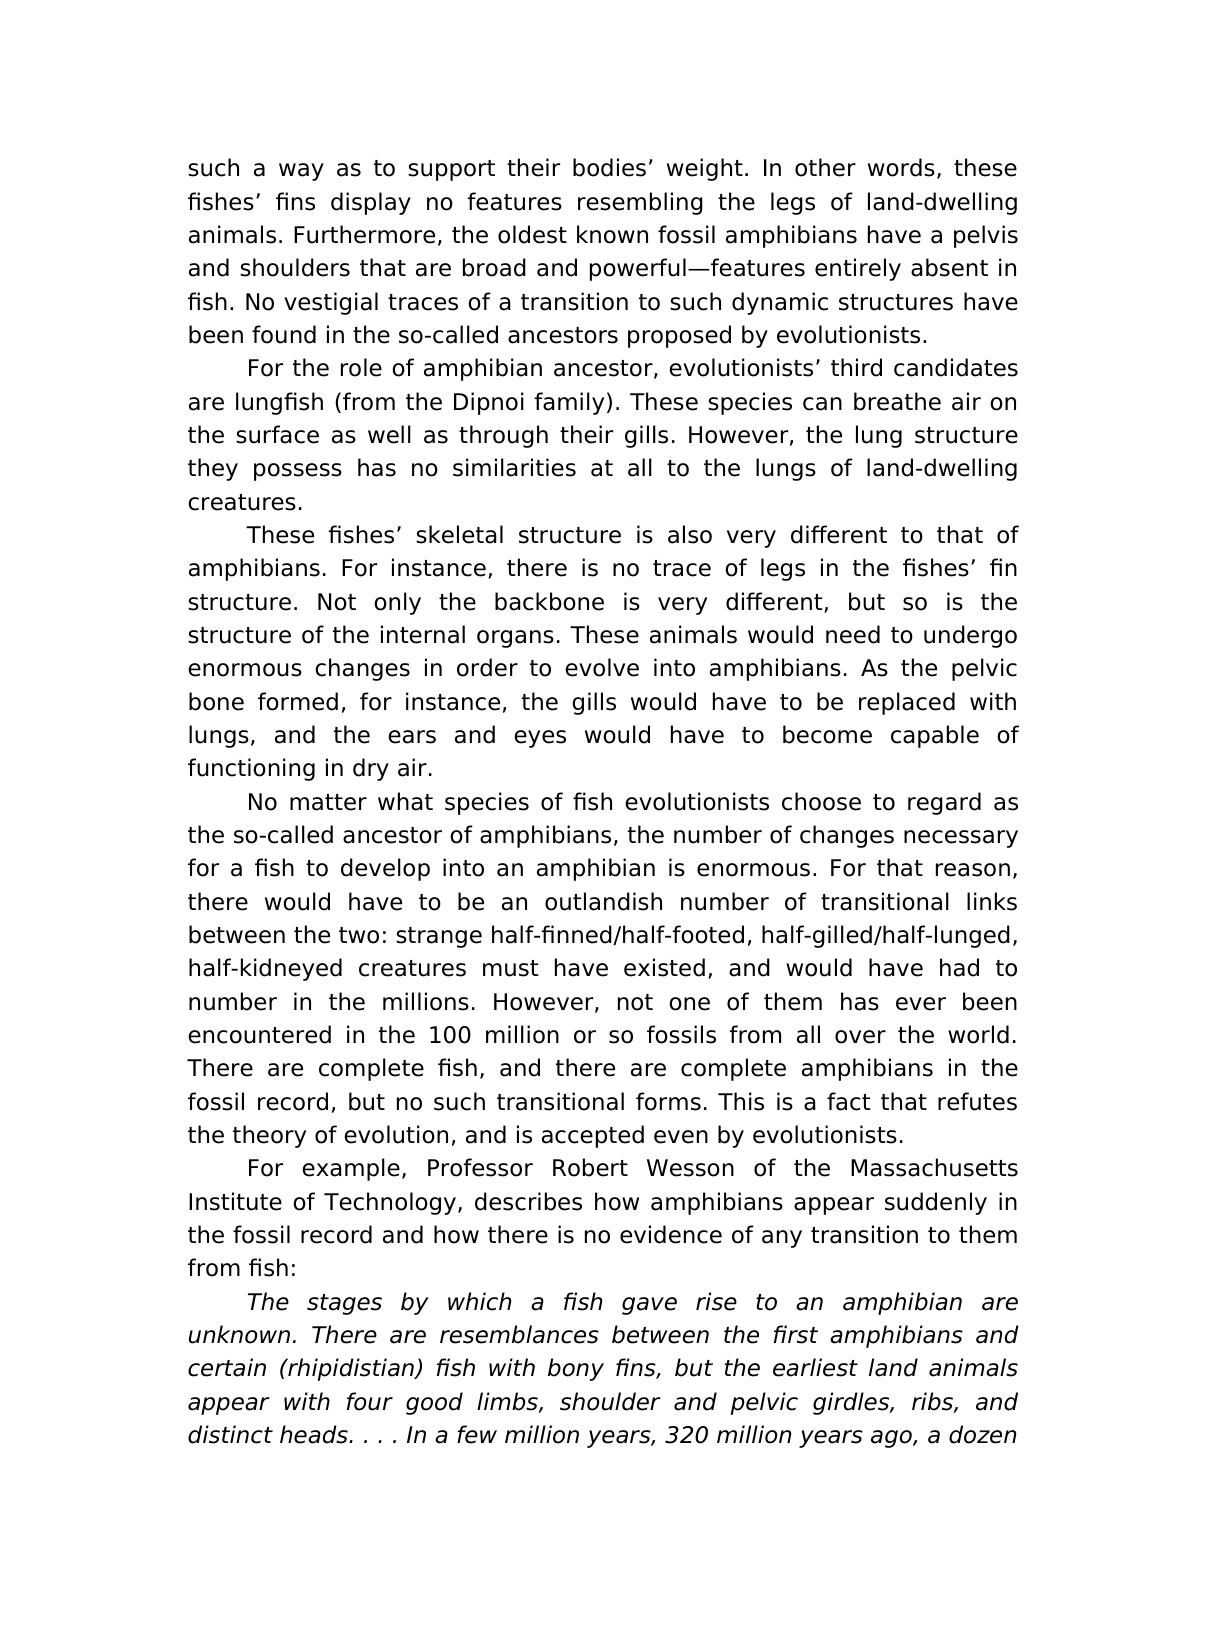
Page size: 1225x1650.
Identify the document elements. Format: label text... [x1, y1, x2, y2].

text For example, Professor Robert Wesson of the Massachusetts Institute of Technology, describes how amphibians appear suddenly in the fossil record and how there is no evidence of any transition to them from fish: [187, 1150, 1020, 1283]
text The stages by which a fish gave rise to an amphibian are unknown. There are resemblances between the first amphibians and certain (rhipidistian) fish with bony fins, but the earliest land animals appear with four good limbs, shoulder and pelvic girdles, ribs, and distinct heads. . . . In a few million years, 320 million years ago, a dozen [187, 1283, 1020, 1450]
text such a way as to support their bodies’ weight. In other words, these fishes’ fins display no features resembling the legs of land-dwelling animals. Furthermore, the oldest known fossil amphibians have a pelvis and shoulders that are broad and powerful—features entirely absent in fish. No vestigial traces of a transition to such dynamic structures have been found in the so-called ancestors proposed by evolutionists. [187, 150, 1020, 350]
text No matter what species of fish evolutionists choose to regard as the so-called ancestor of amphibians, the number of changes necessary for a fish to develop into an amphibian is enormous. For that reason, there would have to be an outlandish number of transitional links between the two: strange half-finned/half-footed, half-gilled/half-lunged, half-kidneyed creatures must have existed, and would have had to number in the millions. However, not one of them has ever been encountered in the 100 million or so fossils from all over the world. There are complete fish, and there are complete amphibians in the fossil record, but no such transitional forms. This is a fact that refutes the theory of evolution, and is accepted even by evolutionists. [187, 783, 1020, 1150]
text These fishes’ skeletal structure is also very different to that of amphibians. For instance, there is no trace of legs in the fishes’ fin structure. Not only the backbone is very different, but so is the structure of the internal organs. These animals would need to undergo enormous changes in order to evolve into amphibians. As the pelvic bone formed, for instance, the gills would have to be replaced with lungs, and the ears and eyes would have to become capable of functioning in dry air. [187, 517, 1020, 783]
text For the role of amphibian ancestor, evolutionists’ third candidates are lungfish (from the Dipnoi family). These species can breathe air on the surface as well as through their gills. However, the lung structure they possess has no similarities at all to the lungs of land-dwelling creatures. [187, 350, 1020, 517]
